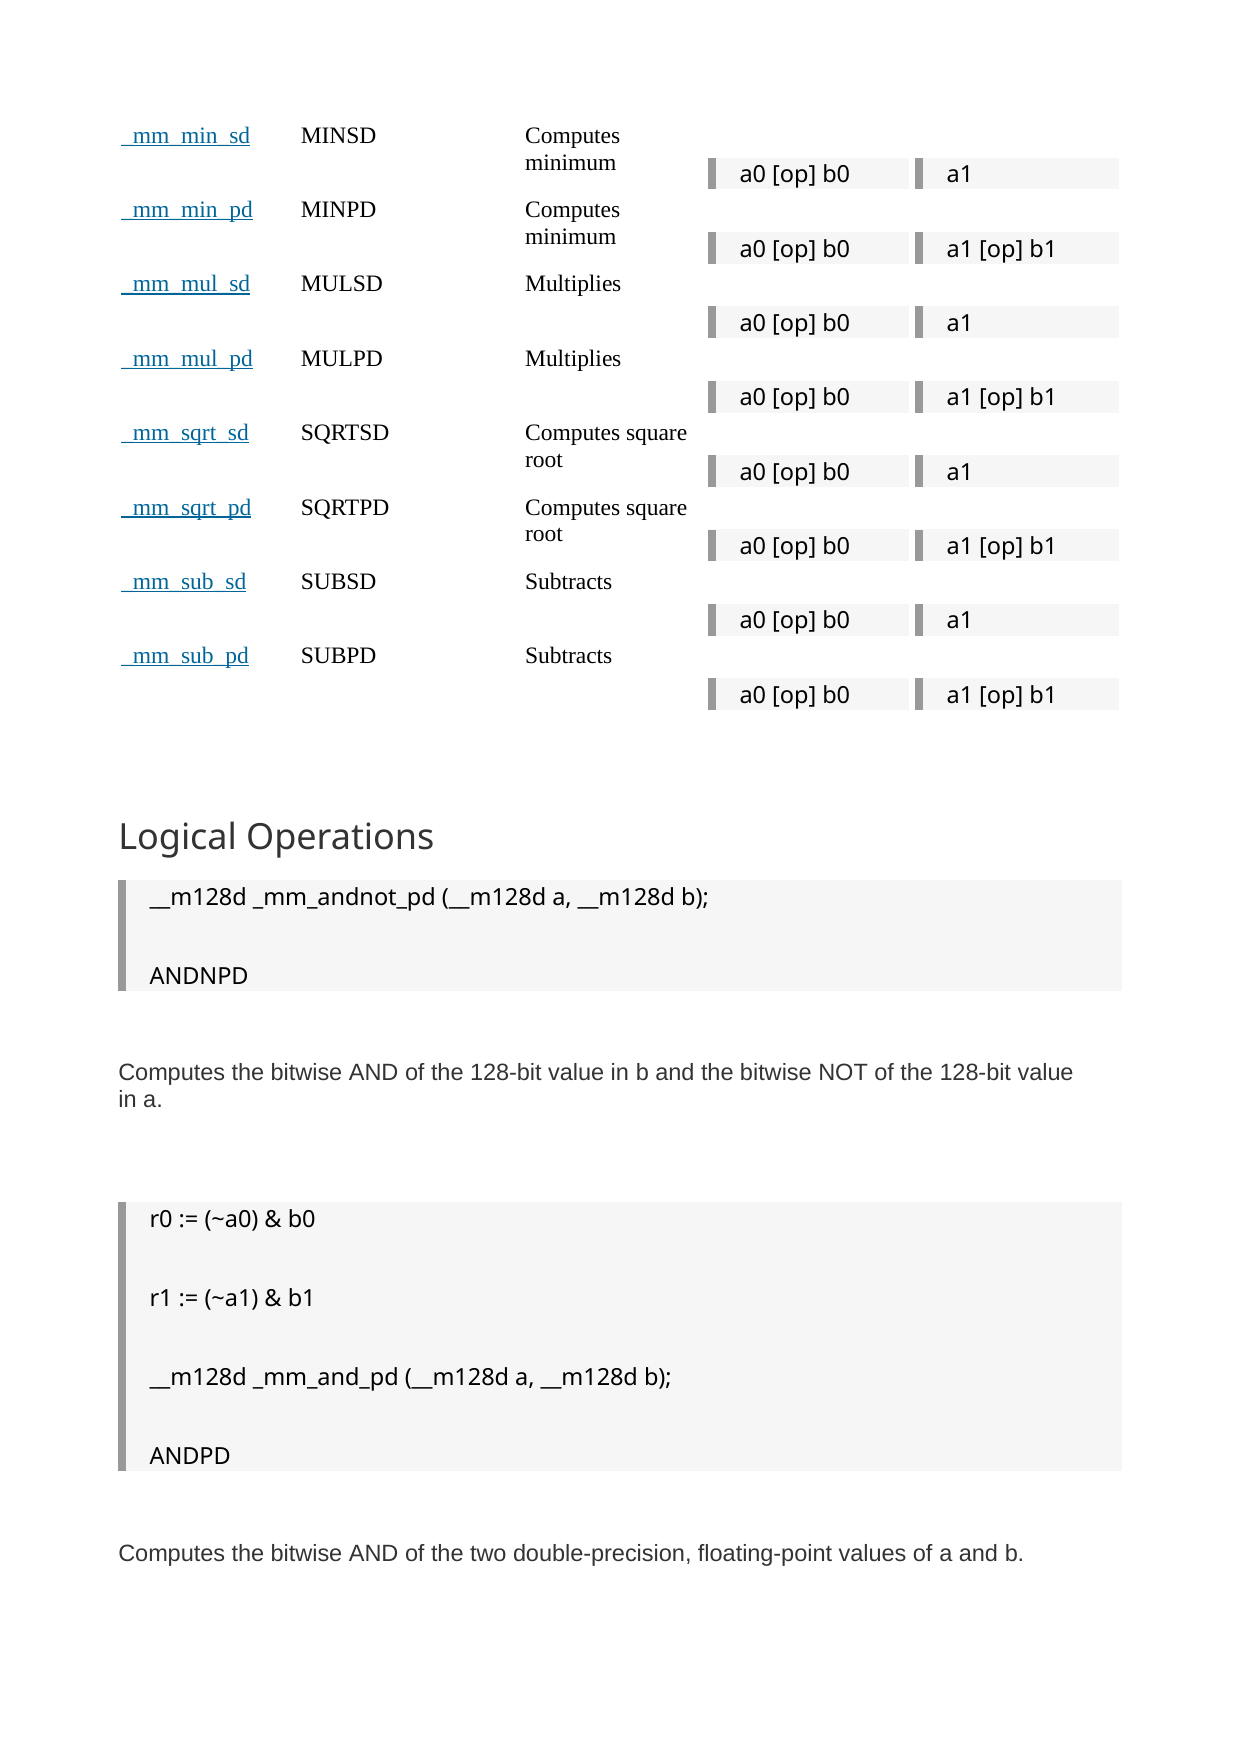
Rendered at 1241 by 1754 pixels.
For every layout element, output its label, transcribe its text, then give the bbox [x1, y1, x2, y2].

table_cell a0 [op] b0 [705, 564, 912, 639]
table_cell _mm_sub_sd [118, 564, 298, 639]
table_cell a0 [op] b0 [705, 490, 912, 564]
table_cell a1 [912, 416, 1122, 490]
table_cell Computes minimum [522, 118, 705, 192]
text r0 := (~a0) & b0 [126, 1202, 1122, 1234]
table_cell a0 [op] b0 [705, 267, 912, 341]
text Computes the bitwise AND of the two double-precision, floating-point values of a and b. [118, 1539, 1122, 1566]
table_cell Computes minimum [522, 193, 705, 267]
text Computes the bitwise AND of the 128-bit value in b and the bitwise NOT of the 128-bit value in a. [118, 1058, 1122, 1112]
table_cell a1 [op] b1 [912, 341, 1122, 416]
table_cell Multiplies [522, 341, 705, 416]
table_cell SQRTSD [298, 416, 522, 490]
table_cell SUBSD [298, 564, 522, 639]
table_cell Computes square root [522, 490, 705, 564]
table_cell a1 [912, 564, 1122, 639]
table_cell a1 [op] b1 [912, 193, 1122, 267]
table_cell a1 [912, 267, 1122, 341]
table_cell _mm_min_pd [118, 193, 298, 267]
table_cell _mm_min_sd [118, 118, 298, 192]
table_cell _mm_mul_sd [118, 267, 298, 341]
table_cell Subtracts [522, 564, 705, 639]
table_cell _mm_sqrt_pd [118, 490, 298, 564]
table_cell MULPD [298, 341, 522, 416]
text __m128d _mm_andnot_pd (__m128d a, __m128d b); [126, 880, 1122, 912]
text ANDNPD [126, 959, 1122, 991]
table_cell Computes square root [522, 416, 705, 490]
table_cell MULSD [298, 267, 522, 341]
table_cell a0 [op] b0 [705, 118, 912, 192]
table_cell SUBPD [298, 639, 522, 713]
text ANDPD [126, 1439, 1122, 1471]
table_cell MINSD [298, 118, 522, 192]
text __m128d _mm_and_pd (__m128d a, __m128d b); [126, 1360, 1122, 1392]
table_cell _mm_sub_pd [118, 639, 298, 713]
table_cell a1 [912, 118, 1122, 192]
subtitle Logical Operations [118, 811, 1122, 859]
table_cell a0 [op] b0 [705, 341, 912, 416]
table_cell _mm_mul_pd [118, 341, 298, 416]
table_cell a0 [op] b0 [705, 193, 912, 267]
table_cell MINPD [298, 193, 522, 267]
text r1 := (~a1) & b1 [126, 1281, 1122, 1313]
table_cell a1 [op] b1 [912, 490, 1122, 564]
table_cell SQRTPD [298, 490, 522, 564]
table_cell a1 [op] b1 [912, 639, 1122, 713]
table_cell Subtracts [522, 639, 705, 713]
table_cell Multiplies [522, 267, 705, 341]
table_cell a0 [op] b0 [705, 639, 912, 713]
table_cell _mm_sqrt_sd [118, 416, 298, 490]
table_cell a0 [op] b0 [705, 416, 912, 490]
